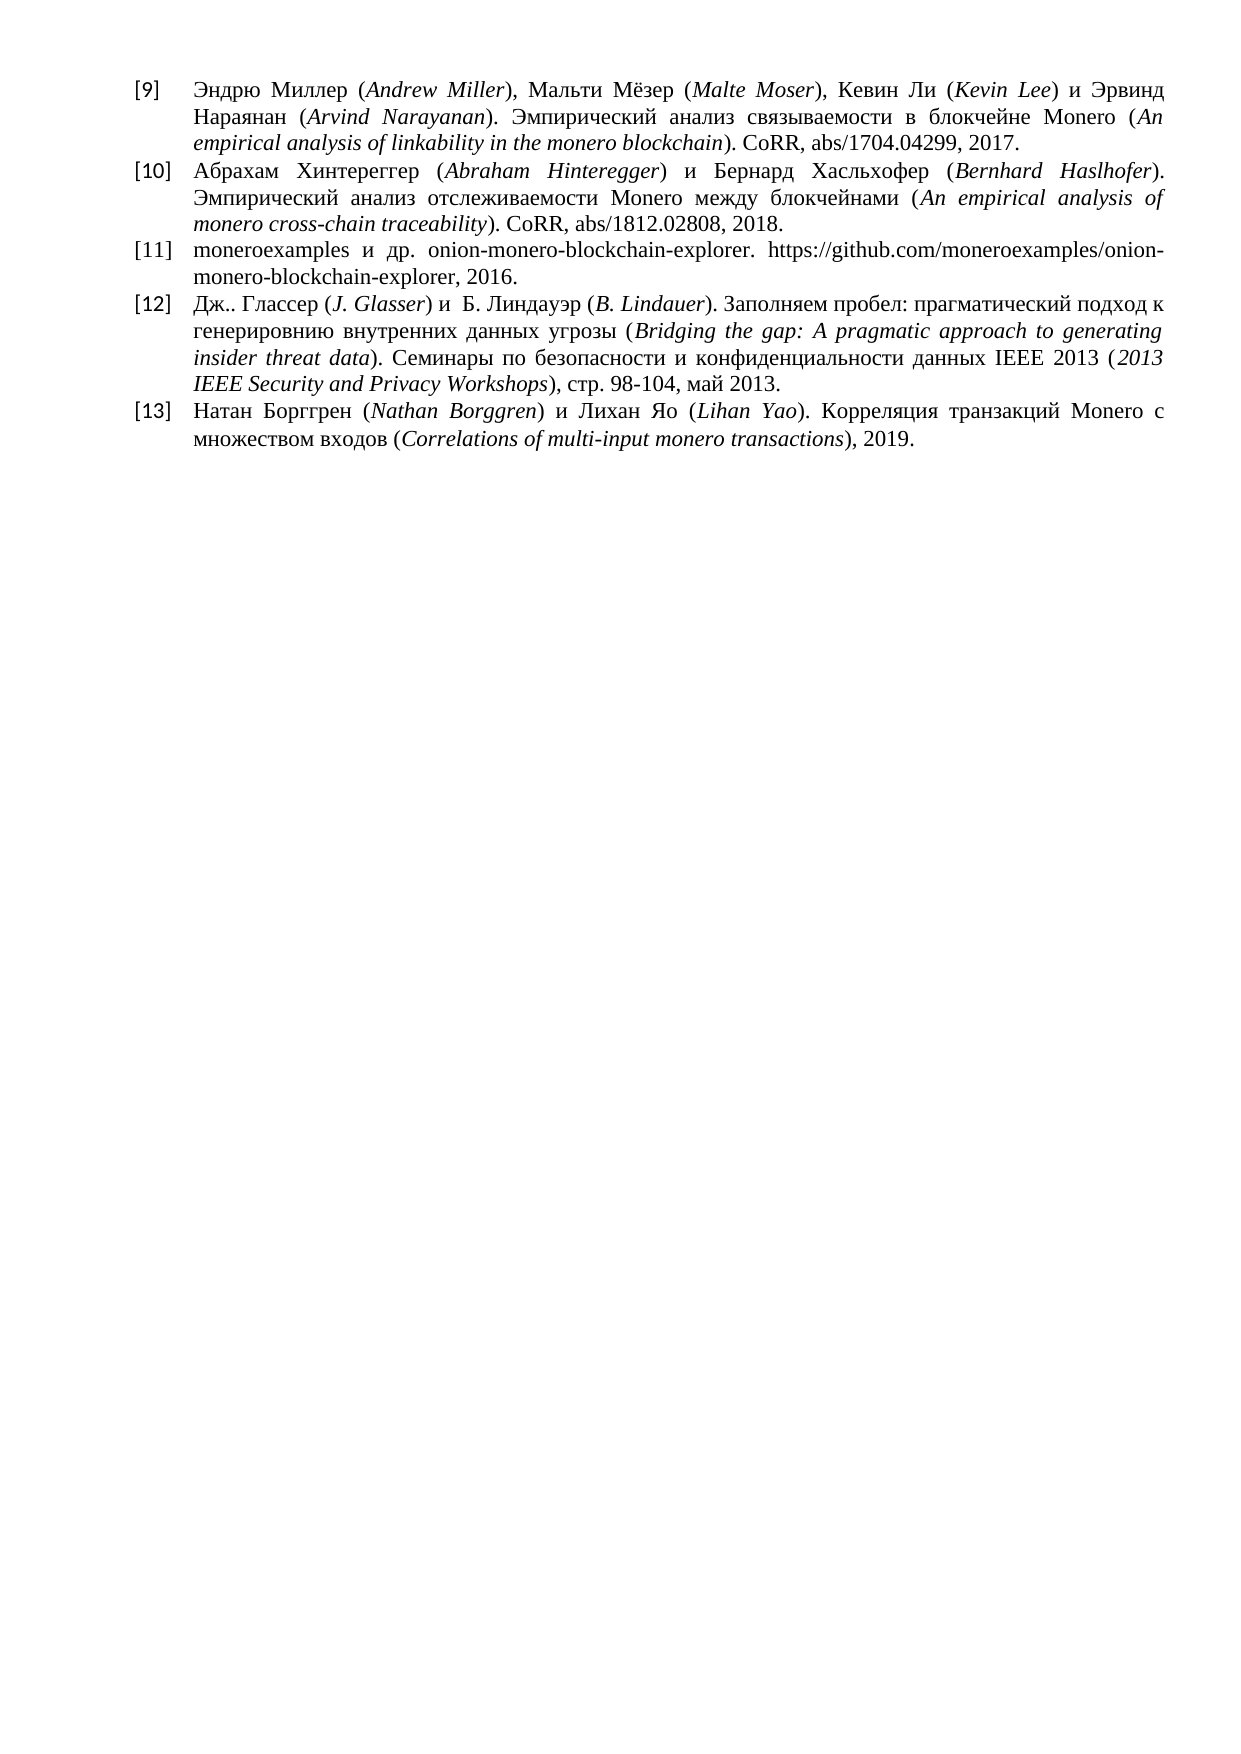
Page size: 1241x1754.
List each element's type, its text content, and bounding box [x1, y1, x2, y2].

list Абрахам Хинтереггер (Abraham Hinteregger) и Бернард Хасльхофер (Bernhard Haslhofer). Эмпирический анализ отслеживаемости Monero между блокчейнами (An empirical analysis of monero cross-chain traceability). CoRR, abs/1812.02808, 2018. [134, 156, 1165, 236]
list Натан Борггрен (Nathan Borggren) и Лихан Яо (Lihan Yao). Корреляция транзакций Monero с множеством входов (Correlations of multi-input monero transactions), 2019. [134, 396, 1165, 453]
list Эндрю Миллер (Andrew Miller), Мальти Мёзер (Malte Moser), Кевин Ли (Kevin Lee) и Эрвинд Нараянан (Arvind Narayanan). Эмпирический анализ связываемости в блокчейне Monero (An empirical analysis of linkability in the monero blockchain). CoRR, abs/1704.04299, 2017. [134, 75, 1165, 156]
list moneroexamples и др. onion-monero-blockchain-explorer. https://github.com/moneroexamples/onion-monero-blockchain-explorer, 2016. [134, 236, 1165, 289]
list Дж.. Глассер (J. Glasser) и Б. Линдауэр (B. Lindauer). Заполняем пробел: прагматический подход к генерировнию внутренних данных угрозы (Bridging the gap: A pragmatic approach to generating insider threat data). Семинары по безопасности и конфиденциальности данных IEEE 2013 (2013 IEEE Security and Privacy Workshops), стр. 98-104, май 2013. [134, 289, 1165, 396]
